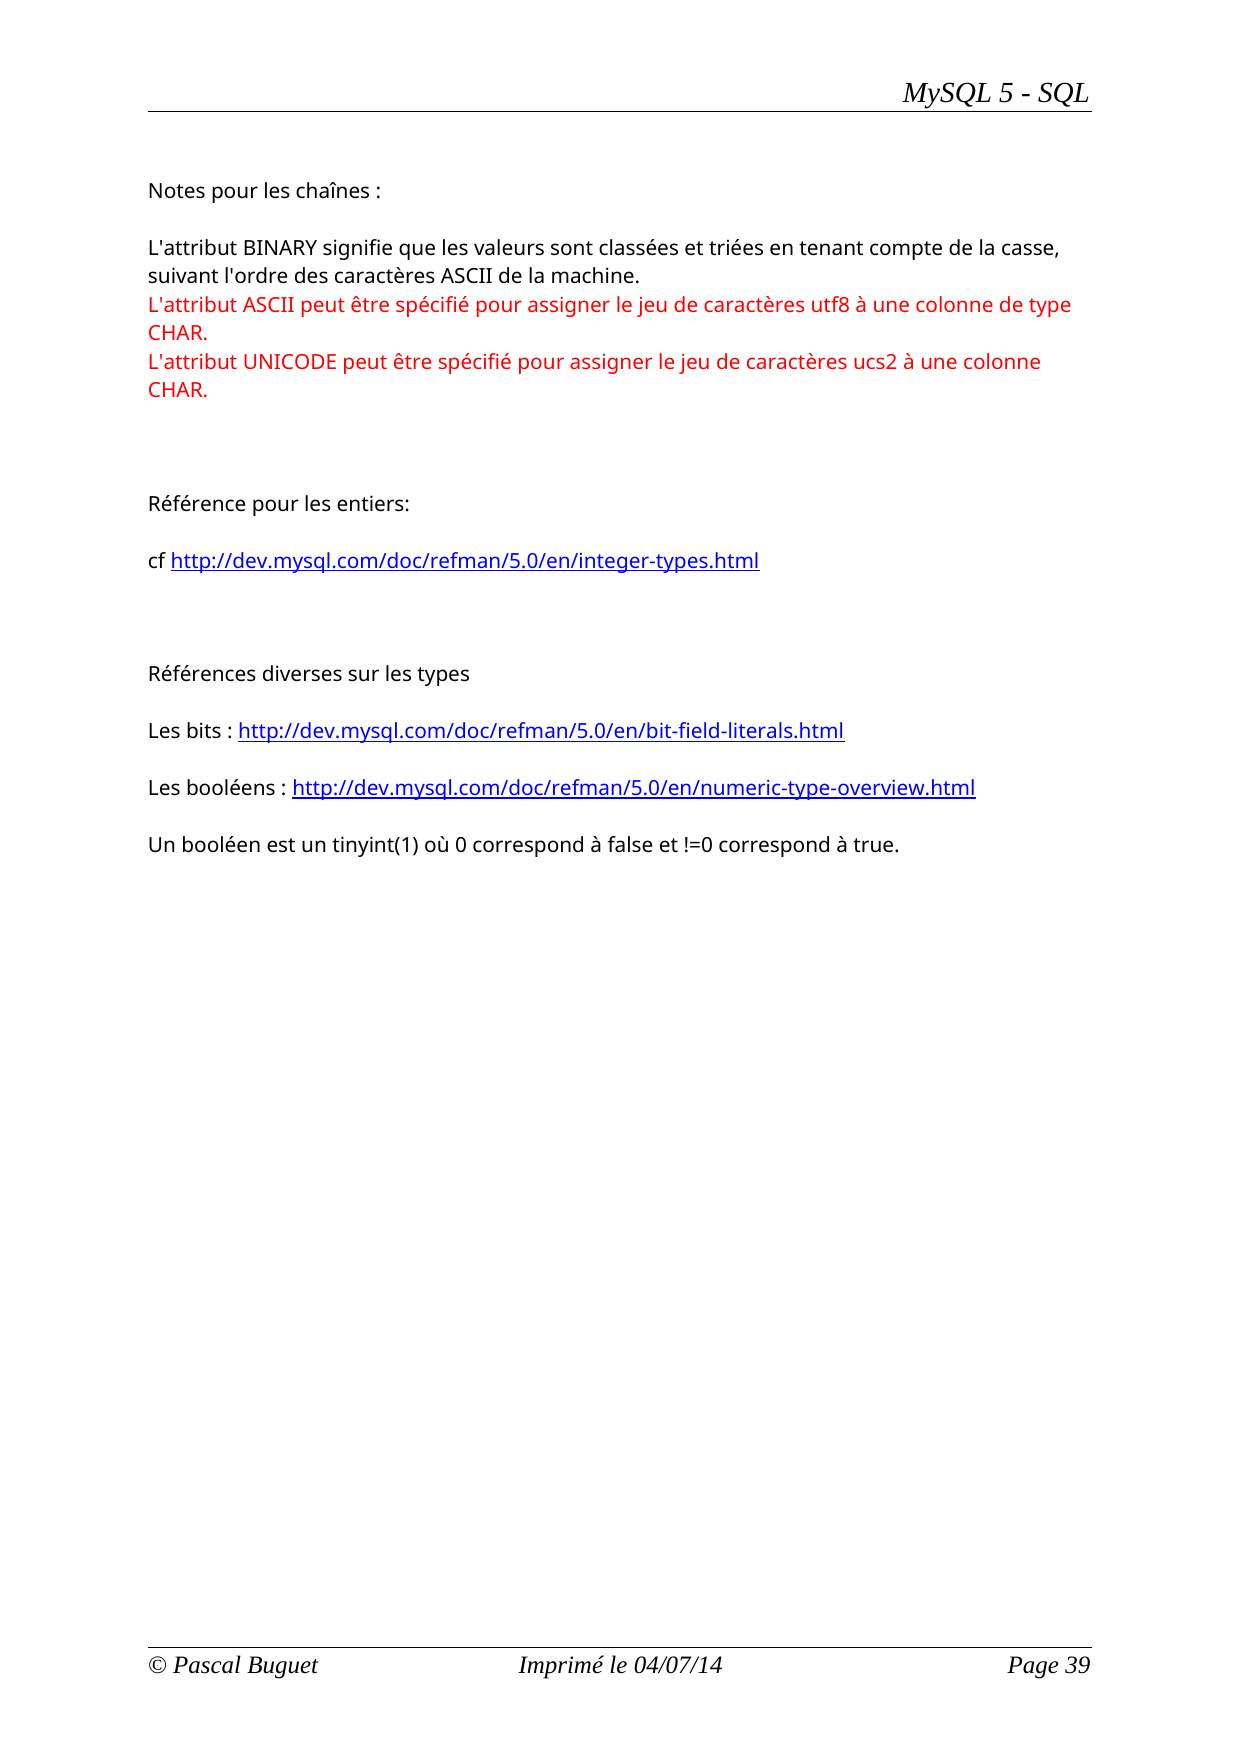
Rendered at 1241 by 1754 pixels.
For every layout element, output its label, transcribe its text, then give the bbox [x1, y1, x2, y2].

text L'attribut UNICODE peut être spécifié pour assigner le jeu de caractères ucs2 à une colonne CHAR. [148, 347, 1092, 404]
text Les booléens : http://dev.mysql.com/doc/refman/5.0/en/numeric-type-overview.html [148, 773, 1092, 802]
text L'attribut BINARY signifie que les valeurs sont classées et triées en tenant compte de la casse, suivant l'ordre des caractères ASCII de la machine. [148, 233, 1092, 290]
text L'attribut ASCII peut être spécifié pour assigner le jeu de caractères utf8 à une colonne de type CHAR. [148, 290, 1092, 347]
text cf http://dev.mysql.com/doc/refman/5.0/en/integer-types.html [148, 546, 1092, 574]
text Référence pour les entiers: [148, 489, 1092, 517]
text Notes pour les chaînes : [148, 176, 1092, 204]
text Un booléen est un tinyint(1) où 0 correspond à false et !=0 correspond à true. [148, 830, 1092, 859]
text Références diverses sur les types [148, 659, 1092, 688]
text Les bits : http://dev.mysql.com/doc/refman/5.0/en/bit-field-literals.html [148, 716, 1092, 745]
